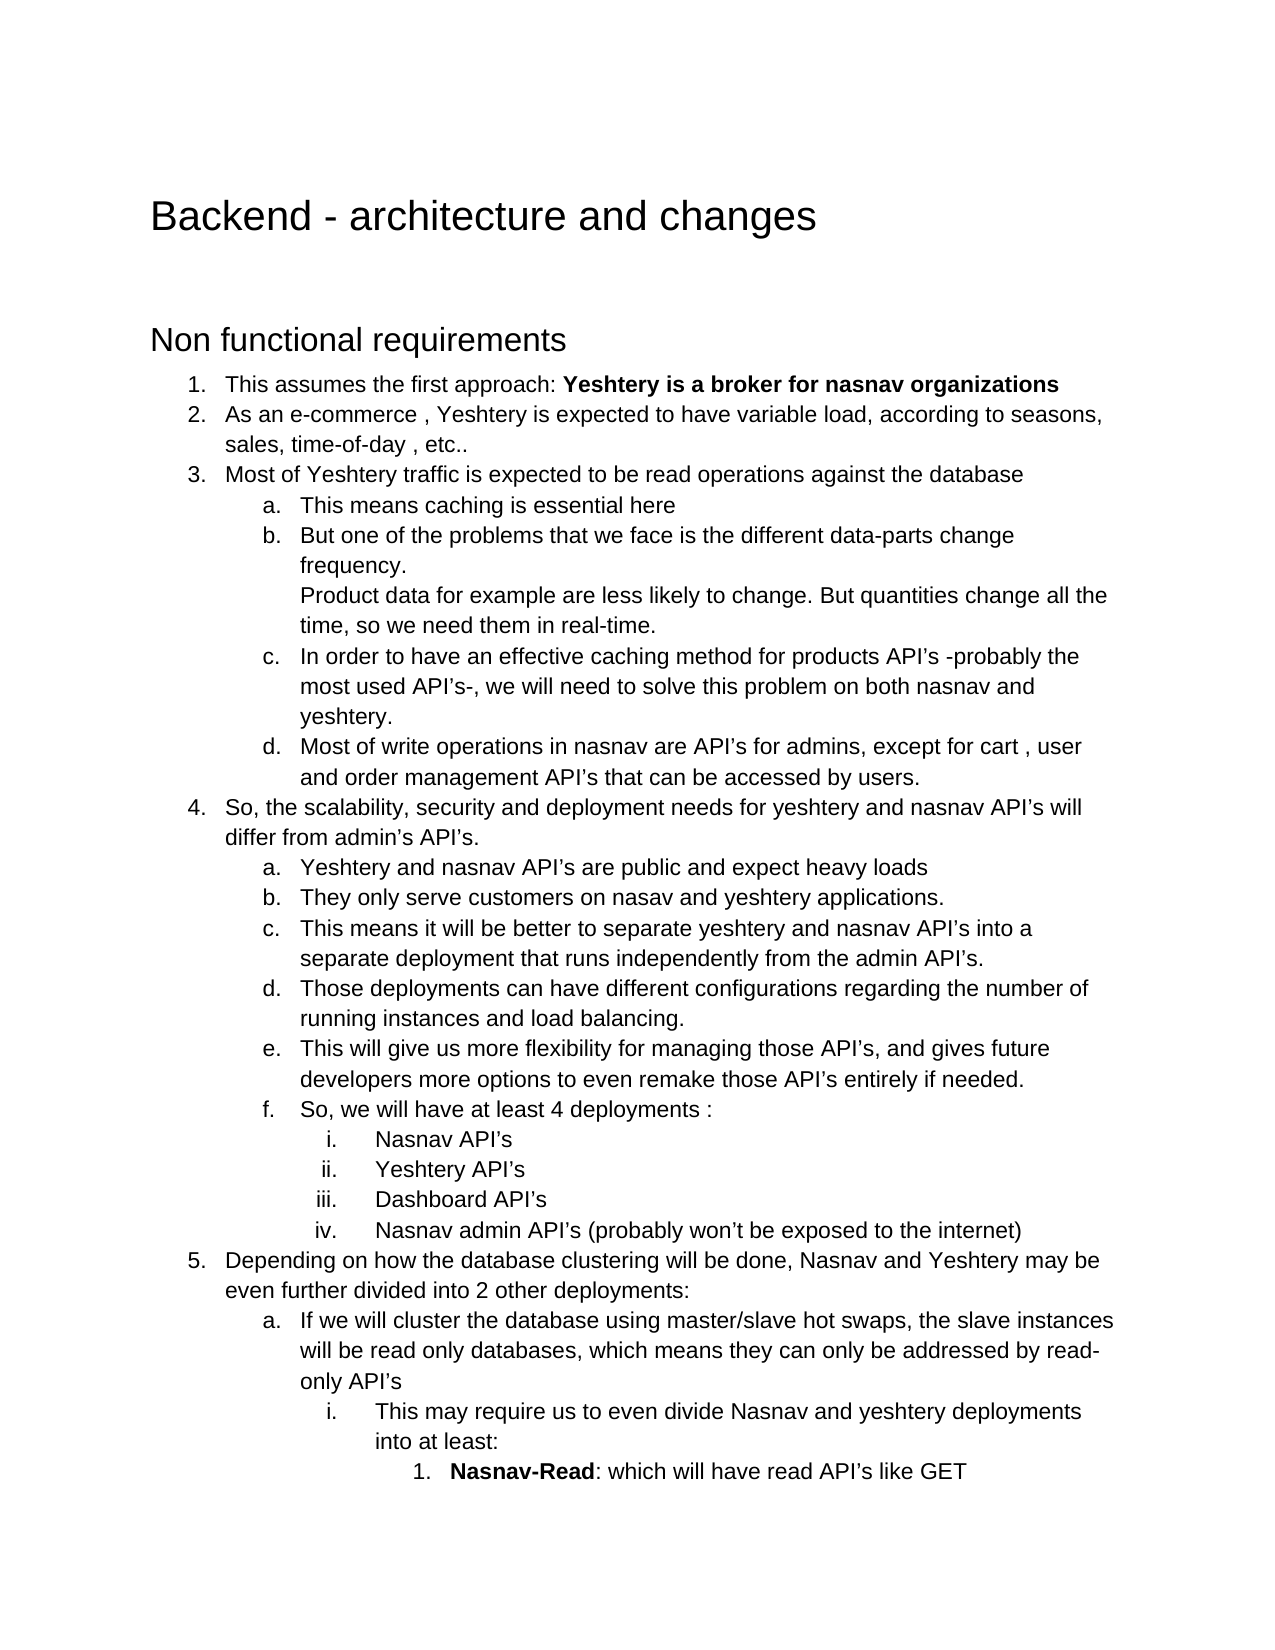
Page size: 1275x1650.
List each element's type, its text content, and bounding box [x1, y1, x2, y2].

list As an e-commerce , Yeshtery is expected to have variable load, according to seasons, sales, time-of-day , etc.. [187, 401, 1125, 457]
list Most of Yeshtery traffic is expected to be read operations against the database [187, 461, 1125, 488]
list Those deployments can have different configurations regarding the number of running instances and load balancing. [262, 975, 1125, 1031]
list Dashboard API’s [337, 1186, 1125, 1213]
list Most of write operations in nasnav are API’s for admins, except for cart , user and order management API’s that can be accessed by users. [262, 733, 1125, 790]
list They only serve customers on nasav and yeshtery applications. [262, 884, 1125, 911]
list Nasnav API’s [337, 1126, 1125, 1152]
list Yeshtery API’s [337, 1156, 1125, 1182]
list This assumes the first approach: Yeshtery is a broker for nasnav organizations [187, 371, 1125, 397]
subtitle Backend - architecture and changes [150, 192, 1125, 239]
list So, we will have at least 4 deployments : [262, 1096, 1125, 1122]
list If we will cluster the database using master/slave hot swaps, the slave instances will be read only databases, which means they can only be addressed by read-only API’s [262, 1307, 1125, 1394]
subtitle Non functional requirements [150, 320, 1125, 358]
list This means caching is essential here [262, 492, 1125, 518]
list This means it will be better to separate yeshtery and nasnav API’s into a separate deployment that runs independently from the admin API’s. [262, 914, 1125, 971]
list So, the scalability, security and deployment needs for yeshtery and nasnav API’s will differ from admin’s API’s. [187, 794, 1125, 850]
list But one of the problems that we face is the different data-parts change frequency. Product data for example are less likely to change. But quantities change all the time, so we need them in real-time. [262, 522, 1125, 639]
list Nasnav-Read: which will have read API’s like GET [412, 1458, 1125, 1484]
list Nasnav admin API’s (probably won’t be exposed to the internet) [337, 1217, 1125, 1243]
list In order to have an effective caching method for products API’s -probably the most used API’s-, we will need to solve this problem on both nasnav and yeshtery. [262, 643, 1125, 729]
list This will give us more flexibility for managing those API’s, and gives future developers more options to even remake those API’s entirely if needed. [262, 1035, 1125, 1092]
list This may require us to even divide Nasnav and yeshtery deployments into at least: [337, 1398, 1125, 1454]
list Depending on how the database clustering will be done, Nasnav and Yeshtery may be even further divided into 2 other deployments: [187, 1247, 1125, 1303]
list Yeshtery and nasnav API’s are public and expect heavy loads [262, 854, 1125, 880]
